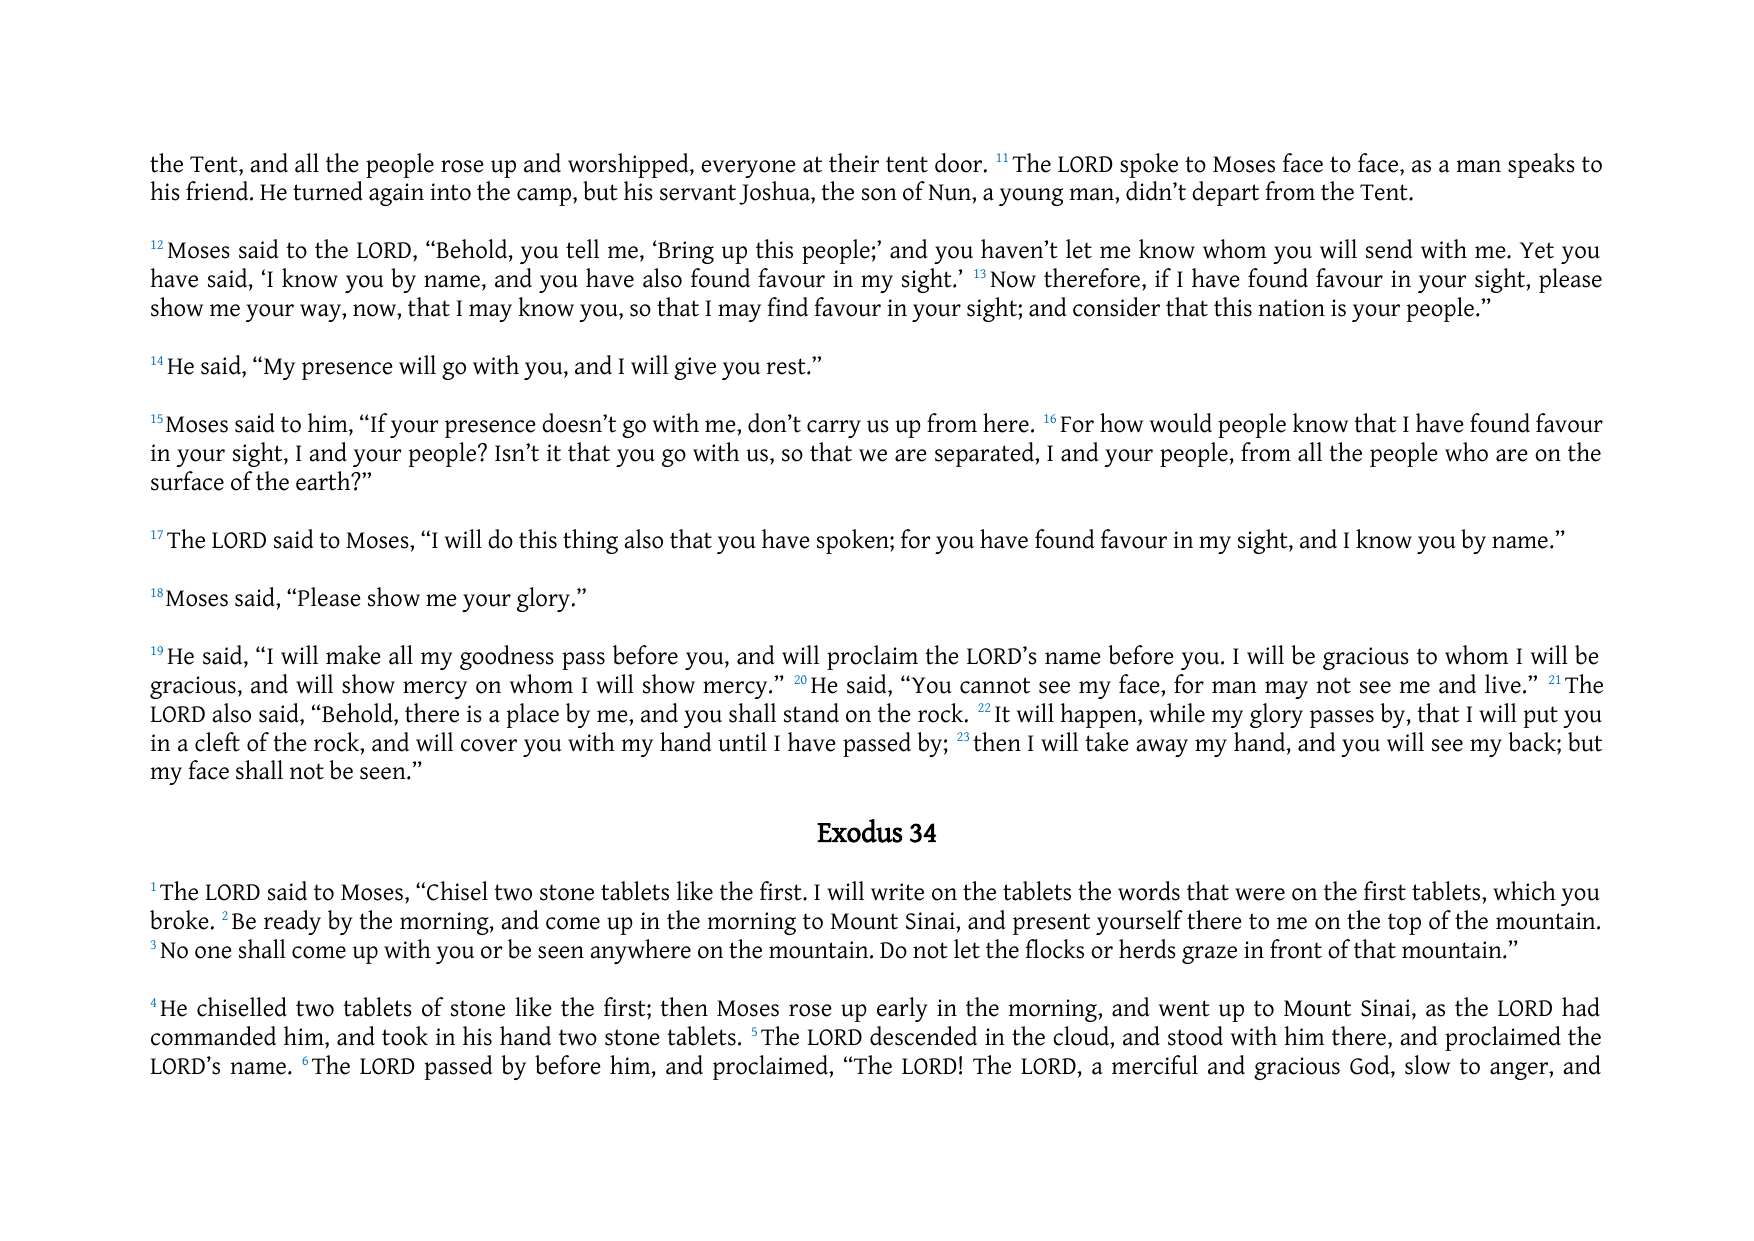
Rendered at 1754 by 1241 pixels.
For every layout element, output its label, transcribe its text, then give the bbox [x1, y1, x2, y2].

text Exodus 34 [150, 816, 1604, 849]
text 1 The LORD said to Moses, “Chisel two stone tablets like the first. I will write on the tablets the words that were on the first tablets, which you broke. 2 Be ready by the morning, and come up in the morning to Mount Sinai, and present yourself there to me on the top of the mountain. 3 No one shall come up with you or be seen anywhere on the mountain. Do not let the flocks or herds graze in front of that mountain.” [150, 879, 1604, 965]
text 17 The LORD said to Moses, “I will do this thing also that you have spoken; for you have found favour in my sight, and I know you by name.” [150, 526, 1604, 555]
text 14 He said, “My presence will go with you, and I will give you rest.” [150, 353, 1604, 381]
text 4 He chiselled two tablets of stone like the first; then Moses rose up early in the morning, and went up to Mount Sinai, as the LORD had commanded him, and took in his hand two stone tablets. 5 The LORD descended in the cloud, and stood with him there, and proclaimed the LORD’s name. 6 The LORD passed by before him, and proclaimed, “The LORD! The LORD, a merciful and gracious God, slow to anger, and [150, 994, 1604, 1081]
text the Tent, and all the people rose up and worshipped, everyone at their tent door. 11 The LORD spoke to Moses face to face, as a man speaks to his friend. He turned again into the camp, but his servant Joshua, the son of Nun, a young man, didn’t depart from the Tent. [150, 150, 1604, 208]
text 19 He said, “I will make all my goodness pass before you, and will proclaim the LORD’s name before you. I will be gracious to whom I will be gracious, and will show mercy on whom I will show mercy.” 20 He said, “You cannot see my face, for man may not see me and live.” 21 The LORD also said, “Behold, there is a place by me, and you shall stand on the rock. 22 It will happen, while my glory passes by, that I will put you in a cleft of the rock, and will cover you with my hand until I have passed by; 23 then I will take away my hand, and you will see my back; but my face shall not be seen.” [150, 642, 1604, 787]
text 18 Moses said, “Please show me your glory.” [150, 584, 1604, 613]
text 15 Moses said to him, “If your presence doesn’t go with me, don’t carry us up from here. 16 For how would people know that I have found favour in your sight, I and your people? Isn’t it that you go with us, so that we are separated, I and your people, from all the people who are on the surface of the earth?” [150, 411, 1604, 497]
text 12 Moses said to the LORD, “Behold, you tell me, ‘Bring up this people;’ and you haven’t let me know whom you will send with me. Yet you have said, ‘I know you by name, and you have also found favour in my sight.’ 13 Now therefore, if I have found favour in your sight, please show me your way, now, that I may know you, so that I may find favour in your sight; and consider that this nation is your people.” [150, 237, 1604, 323]
